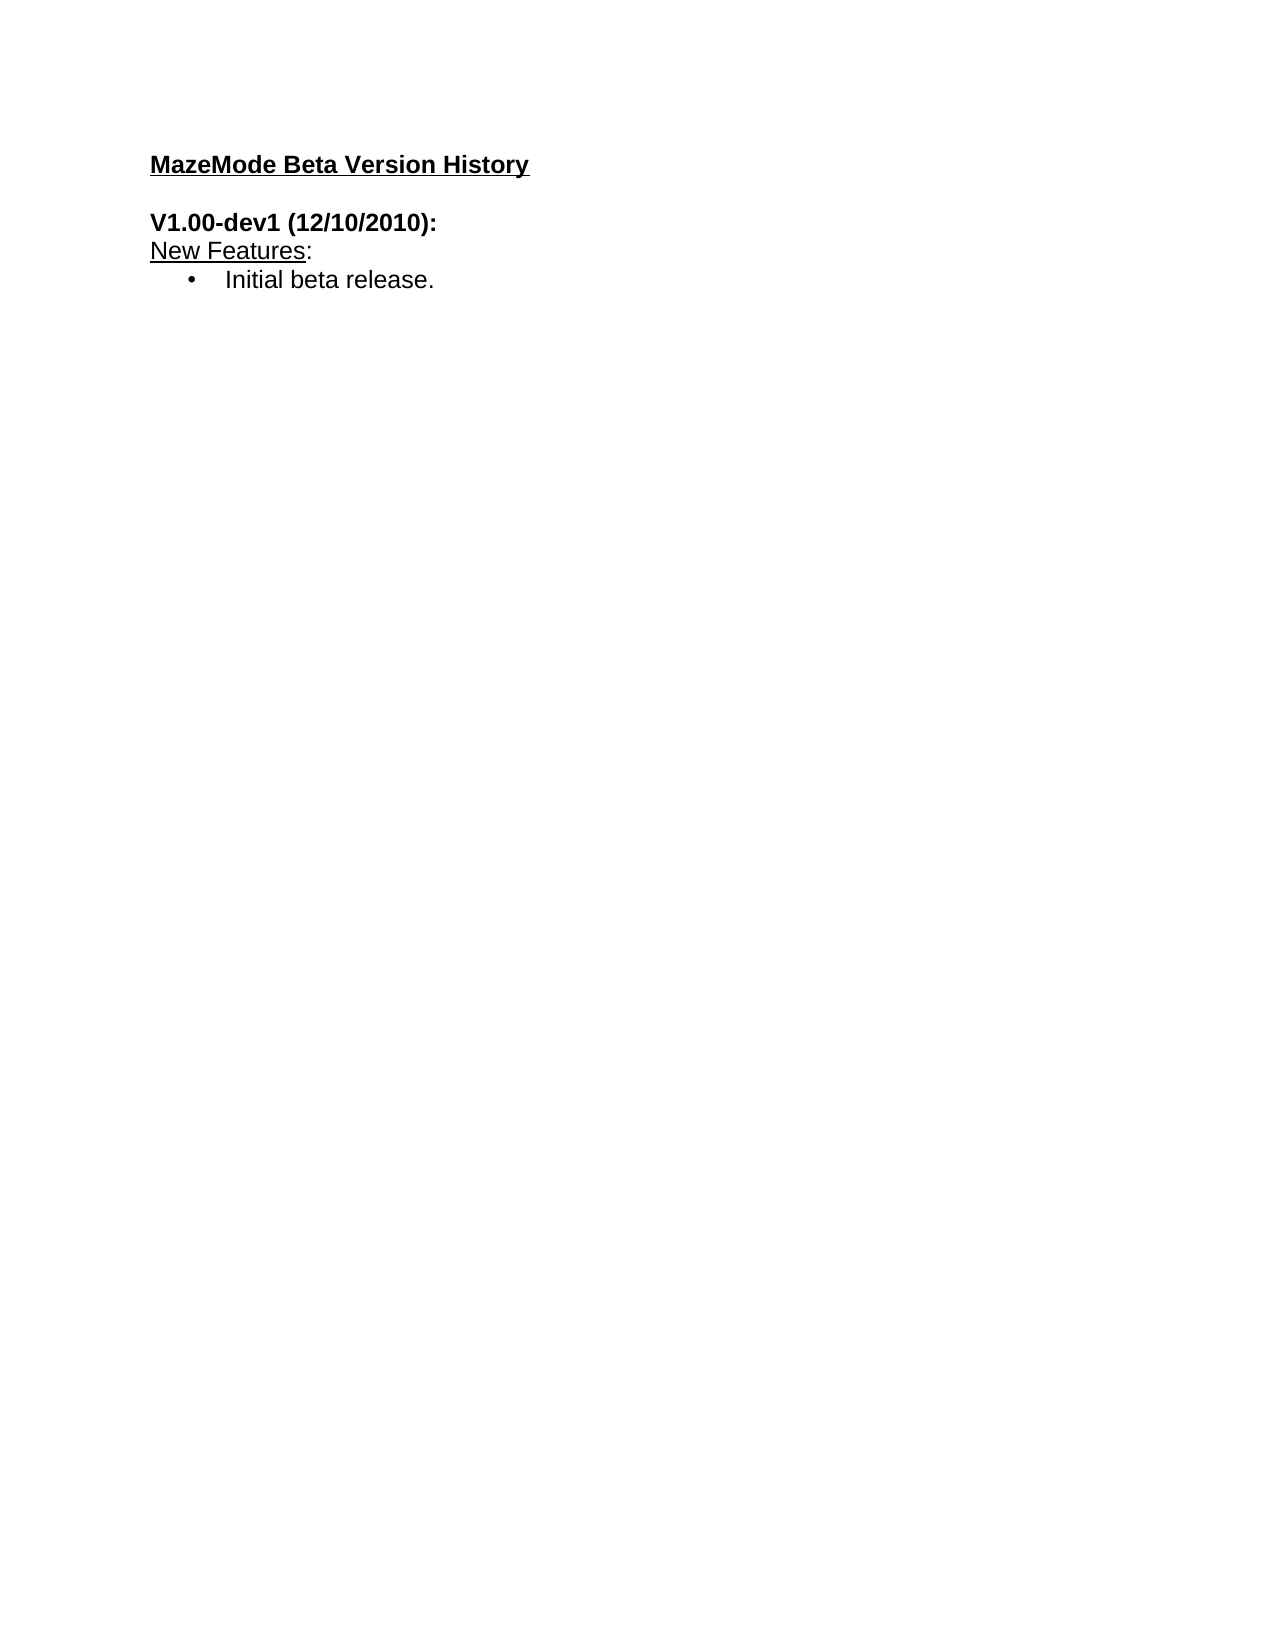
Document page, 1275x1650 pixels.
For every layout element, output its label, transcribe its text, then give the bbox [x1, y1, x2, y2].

list Initial beta release. [187, 265, 1125, 294]
text New Features: [150, 236, 1125, 265]
text V1.00-dev1 (12/10/2010): [150, 207, 1125, 236]
text MazeMode Beta Version History [150, 150, 1125, 179]
